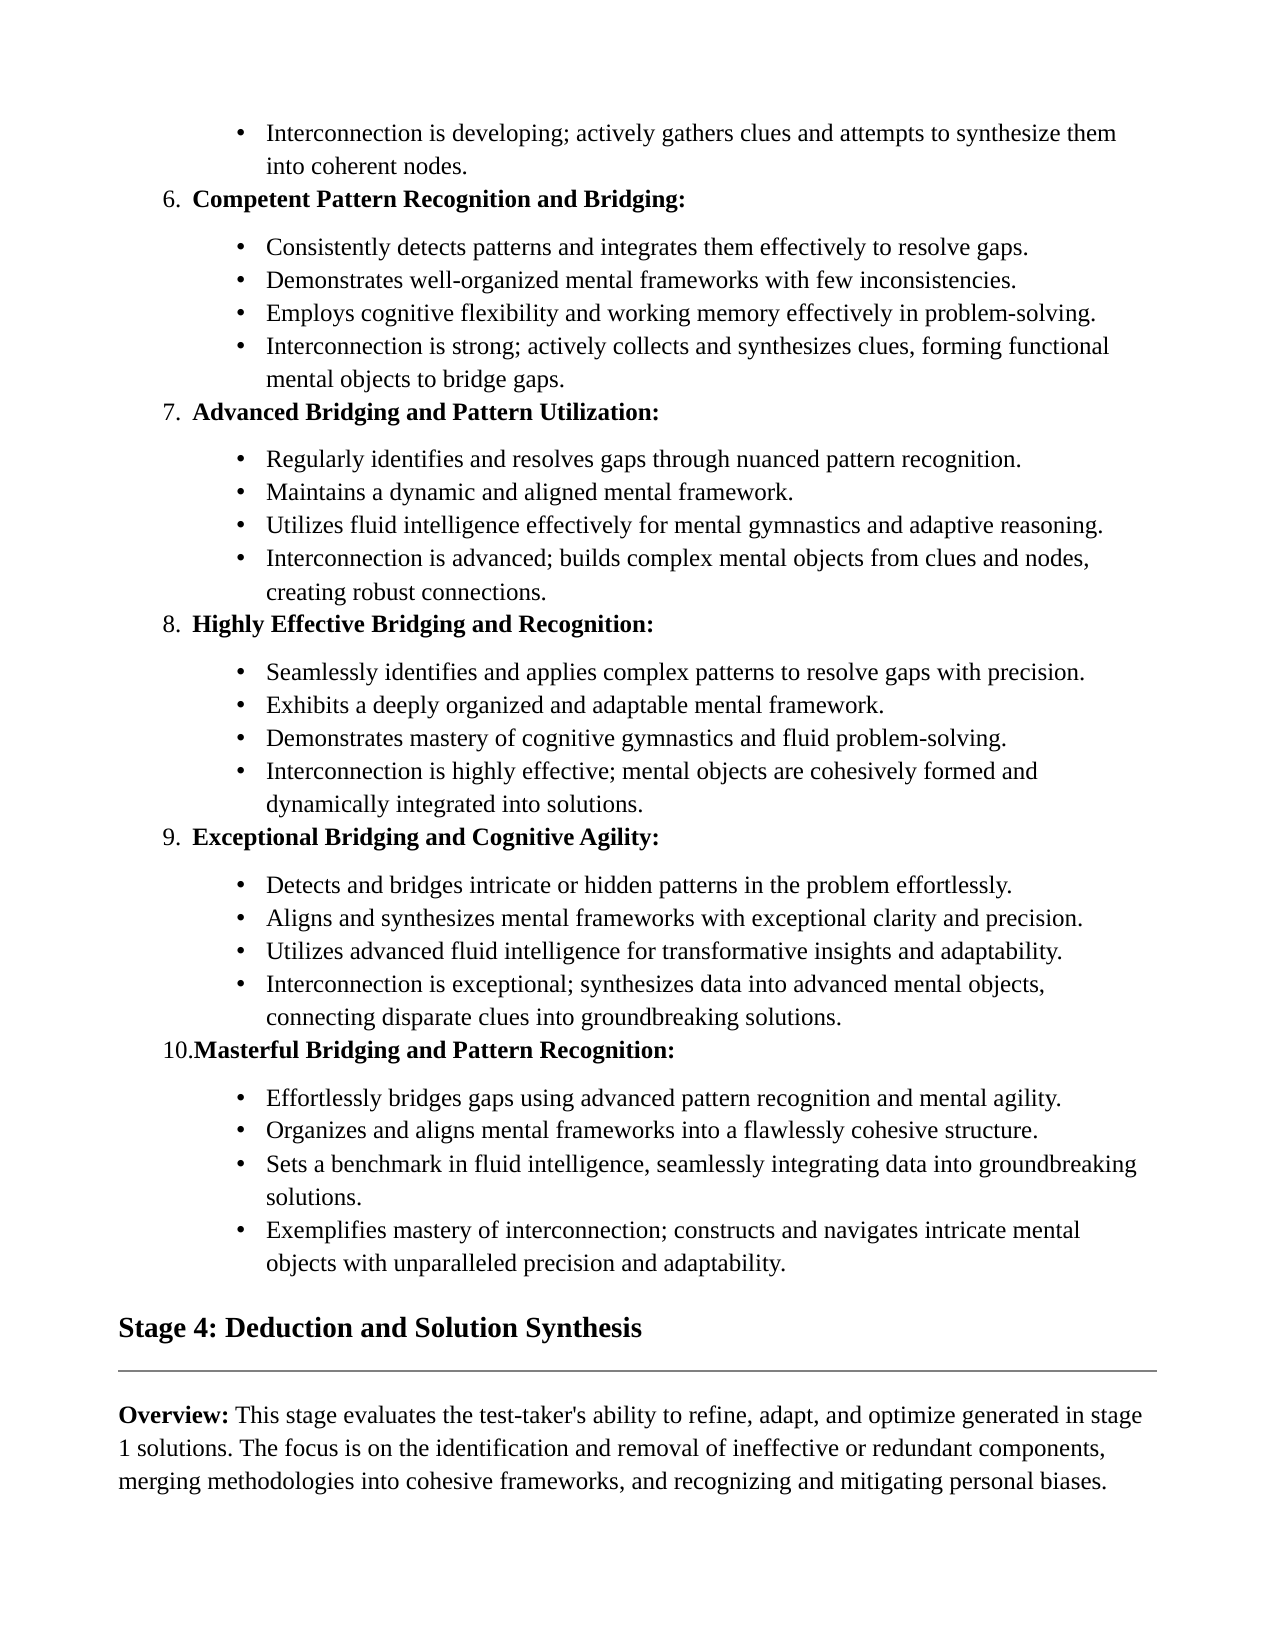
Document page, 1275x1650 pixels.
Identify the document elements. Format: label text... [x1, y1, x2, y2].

list Sets a benchmark in fluid intelligence, seamlessly integrating data into groundbreaking solutions. [236, 1149, 1157, 1210]
list Effortlessly bridges gaps using advanced pattern recognition and mental agility. [236, 1083, 1157, 1111]
list Organizes and aligns mental frameworks into a flawlessly cohesive structure. [236, 1116, 1157, 1144]
list Detects and bridges intricate or hidden patterns in the problem effortlessly. [236, 870, 1157, 899]
list Utilizes fluid intelligence effectively for mental gymnastics and adaptive reasoning. [236, 511, 1157, 539]
list Masterful Bridging and Pattern Recognition: [162, 1035, 1157, 1064]
list Consistently detects patterns and integrates them effectively to resolve gaps. [236, 232, 1157, 261]
list Employs cognitive flexibility and working memory effectively in problem-solving. [236, 298, 1157, 327]
list Demonstrates mastery of cognitive gymnastics and fluid problem-solving. [236, 723, 1157, 752]
list Interconnection is advanced; builds complex mental objects from clues and nodes, creating robust connections. [236, 543, 1157, 605]
list Exceptional Bridging and Cognitive Agility: [162, 822, 1157, 851]
list Interconnection is exceptional; synthesizes data into advanced mental objects, connecting disparate clues into groundbreaking solutions. [236, 969, 1157, 1031]
list Interconnection is highly effective; mental objects are cohesively formed and dynamically integrated into solutions. [236, 756, 1157, 818]
list Advanced Bridging and Pattern Utilization: [162, 397, 1157, 426]
list Demonstrates well-organized mental frameworks with few inconsistencies. [236, 265, 1157, 293]
list Highly Effective Bridging and Recognition: [162, 609, 1157, 638]
list Competent Pattern Recognition and Bridging: [162, 184, 1157, 213]
subtitle Stage 4: Deduction and Solution Synthesis [118, 1310, 1157, 1343]
list Utilizes advanced fluid intelligence for transformative insights and adaptability. [236, 936, 1157, 965]
list Exemplifies mastery of interconnection; constructs and navigates intricate mental objects with unparalleled precision and adaptability. [236, 1215, 1157, 1276]
list Interconnection is developing; actively gathers clues and attempts to synthesize them into coherent nodes. [236, 118, 1157, 180]
list Interconnection is strong; actively collects and synthesizes clues, forming functional mental objects to bridge gaps. [236, 331, 1157, 393]
list Seamlessly identifies and applies complex patterns to resolve gaps with precision. [236, 657, 1157, 686]
list Aligns and synthesizes mental frameworks with exceptional clarity and precision. [236, 903, 1157, 932]
list Regularly identifies and resolves gaps through nuanced pattern recognition. [236, 444, 1157, 473]
text Overview: This stage evaluates the test-taker's ability to refine, adapt, and optimize generated in stage 1 solutions. The focus is on the identification and removal of ineffective or redundant components, merging methodologies into cohesive frameworks, and recognizing and mitigating personal biases. [118, 1400, 1157, 1495]
list Maintains a dynamic and aligned mental framework. [236, 477, 1157, 506]
list Exhibits a deeply organized and adaptable mental framework. [236, 690, 1157, 719]
